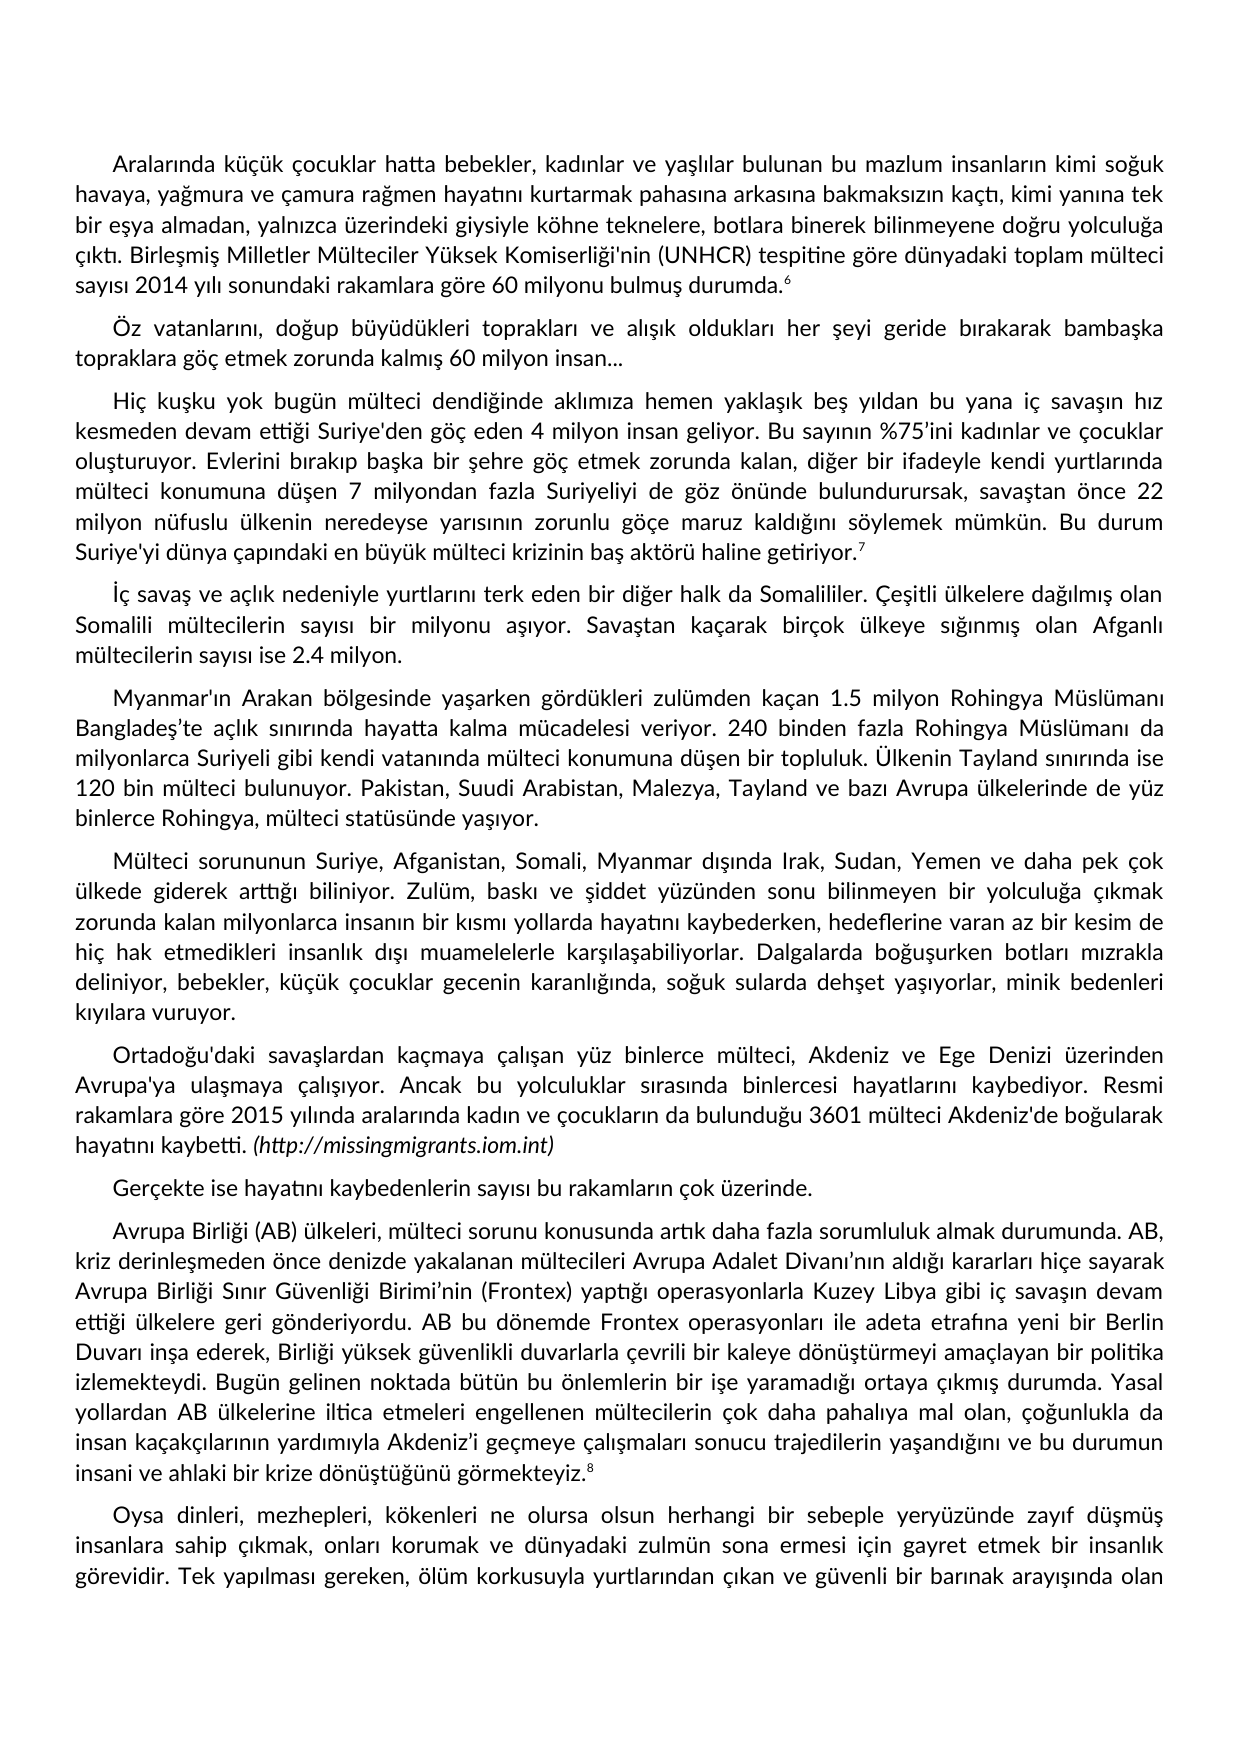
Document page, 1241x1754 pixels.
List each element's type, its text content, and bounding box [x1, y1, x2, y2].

text Öz vatanlarını, doğup büyüdükleri toprakları ve alışık oldukları her şeyi geride bırakarak bambaşka topraklara göç etmek zorunda kalmış 60 milyon insan... [75, 313, 1165, 371]
text Avrupa Birliği (AB) ülkeleri, mülteci sorunu konusunda artık daha fazla sorumluluk almak durumunda. AB, kriz derinleşmeden önce denizde yakalanan mültecileri Avrupa Adalet Divanı’nın aldığı kararları hiçe sayarak Avrupa Birliği Sınır Güvenliği Birimi’nin (Frontex) yaptığı operasyonlarla Kuzey Libya gibi iç savaşın devam ettiği ülkelere geri gönderiyordu. AB bu dönemde Frontex operasyonları ile adeta etrafına yeni bir Berlin Duvarı inşa ederek, Birliği yüksek güvenlikli duvarlarla çevrili bir kaleye dönüştürmeyi amaçlayan bir politika izlemekteydi. Bugün gelinen noktada bütün bu önlemlerin bir işe yaramadığı ortaya çıkmış durumda. Yasal yollardan AB ülkelerine iltica etmeleri engellenen mültecilerin çok daha pahalıya mal olan, çoğunlukla da insan kaçakçılarının yardımıyla Akdeniz’i geçmeye çalışmaları sonucu trajedilerin yaşandığını ve bu durumun insani ve ahlaki bir krize dönüştüğünü görmekteyiz.8 [75, 1217, 1165, 1486]
text Hiç kuşku yok bugün mülteci dendiğinde aklımıza hemen yaklaşık beş yıldan bu yana iç savaşın hız kesmeden devam ettiği Suriye'den göç eden 4 milyon insan geliyor. Bu sayının %75’ini kadınlar ve çocuklar oluşturuyor. Evlerini bırakıp başka bir şehre göç etmek zorunda kalan, diğer bir ifadeyle kendi yurtlarında mülteci konumuna düşen 7 milyondan fazla Suriyeliyi de göz önünde bulundurursak, savaştan önce 22 milyon nüfuslu ülkenin neredeyse yarısının zorunlu göçe maruz kaldığını söylemek mümkün. Bu durum Suriye'yi dünya çapındaki en büyük mülteci krizinin baş aktörü haline getiriyor.7 [75, 386, 1165, 565]
text Gerçekte ise hayatını kaybedenlerin sayısı bu rakamların çok üzerinde. [75, 1174, 1165, 1201]
text İç savaş ve açlık nedeniyle yurtlarını terk eden bir diğer halk da Somalililer. Çeşitli ülkelere dağılmış olan Somalili mültecilerin sayısı bir milyonu aşıyor. Savaştan kaçarak birçok ülkeye sığınmış olan Afganlı mültecilerin sayısı ise 2.4 milyon. [75, 580, 1165, 668]
text Oysa dinleri, mezhepleri, kökenleri ne olursa olsun herhangi bir sebeple yeryüzünde zayıf düşmüş insanlara sahip çıkmak, onları korumak ve dünyadaki zulmün sona ermesi için gayret etmek bir insanlık görevidir. Tek yapılması gereken, ölüm korkusuyla yurtlarından çıkan ve güvenli bir barınak arayışında olan [75, 1501, 1165, 1589]
text Aralarında küçük çocuklar hatta bebekler, kadınlar ve yaşlılar bulunan bu mazlum insanların kimi soğuk havaya, yağmura ve çamura rağmen hayatını kurtarmak pahasına arkasına bakmaksızın kaçtı, kimi yanına tek bir eşya almadan, yalnızca üzerindeki giysiyle köhne teknelere, botlara binerek bilinmeyene doğru yolculuğa çıktı. Birleşmiş Milletler Mülteciler Yüksek Komiserliği'nin (UNHCR) tespitine göre dünyadaki toplam mülteci sayısı 2014 yılı sonundaki rakamlara göre 60 milyonu bulmuş durumda.6 [75, 150, 1165, 298]
text Ortadoğu'daki savaşlardan kaçmaya çalışan yüz binlerce mülteci, Akdeniz ve Ege Denizi üzerinden Avrupa'ya ulaşmaya çalışıyor. Ancak bu yolculuklar sırasında binlercesi hayatlarını kaybediyor. Resmi rakamlara göre 2015 yılında aralarında kadın ve çocukların da bulunduğu 3601 mülteci Akdeniz'de boğularak hayatını kaybetti. (http://missingmigrants.iom.int) [75, 1041, 1165, 1159]
text Myanmar'ın Arakan bölgesinde yaşarken gördükleri zulümden kaçan 1.5 milyon Rohingya Müslümanı Bangladeş’te açlık sınırında hayatta kalma mücadelesi veriyor. 240 binden fazla Rohingya Müslümanı da milyonlarca Suriyeli gibi kendi vatanında mülteci konumuna düşen bir topluluk. Ülkenin Tayland sınırında ise 120 bin mülteci bulunuyor. Pakistan, Suudi Arabistan, Malezya, Tayland ve bazı Avrupa ülkelerinde de yüz binlerce Rohingya, mülteci statüsünde yaşıyor. [75, 683, 1165, 832]
text Mülteci sorununun Suriye, Afganistan, Somali, Myanmar dışında Irak, Sudan, Yemen ve daha pek çok ülkede giderek arttığı biliniyor. Zulüm, baskı ve şiddet yüzünden sonu bilinmeyen bir yolculuğa çıkmak zorunda kalan milyonlarca insanın bir kısmı yollarda hayatını kaybederken, hedeflerine varan az bir kesim de hiç hak etmedikleri insanlık dışı muamelelerle karşılaşabiliyorlar. Dalgalarda boğuşurken botları mızrakla deliniyor, bebekler, küçük çocuklar gecenin karanlığında, soğuk sularda dehşet yaşıyorlar, minik bedenleri kıyılara vuruyor. [75, 847, 1165, 1025]
